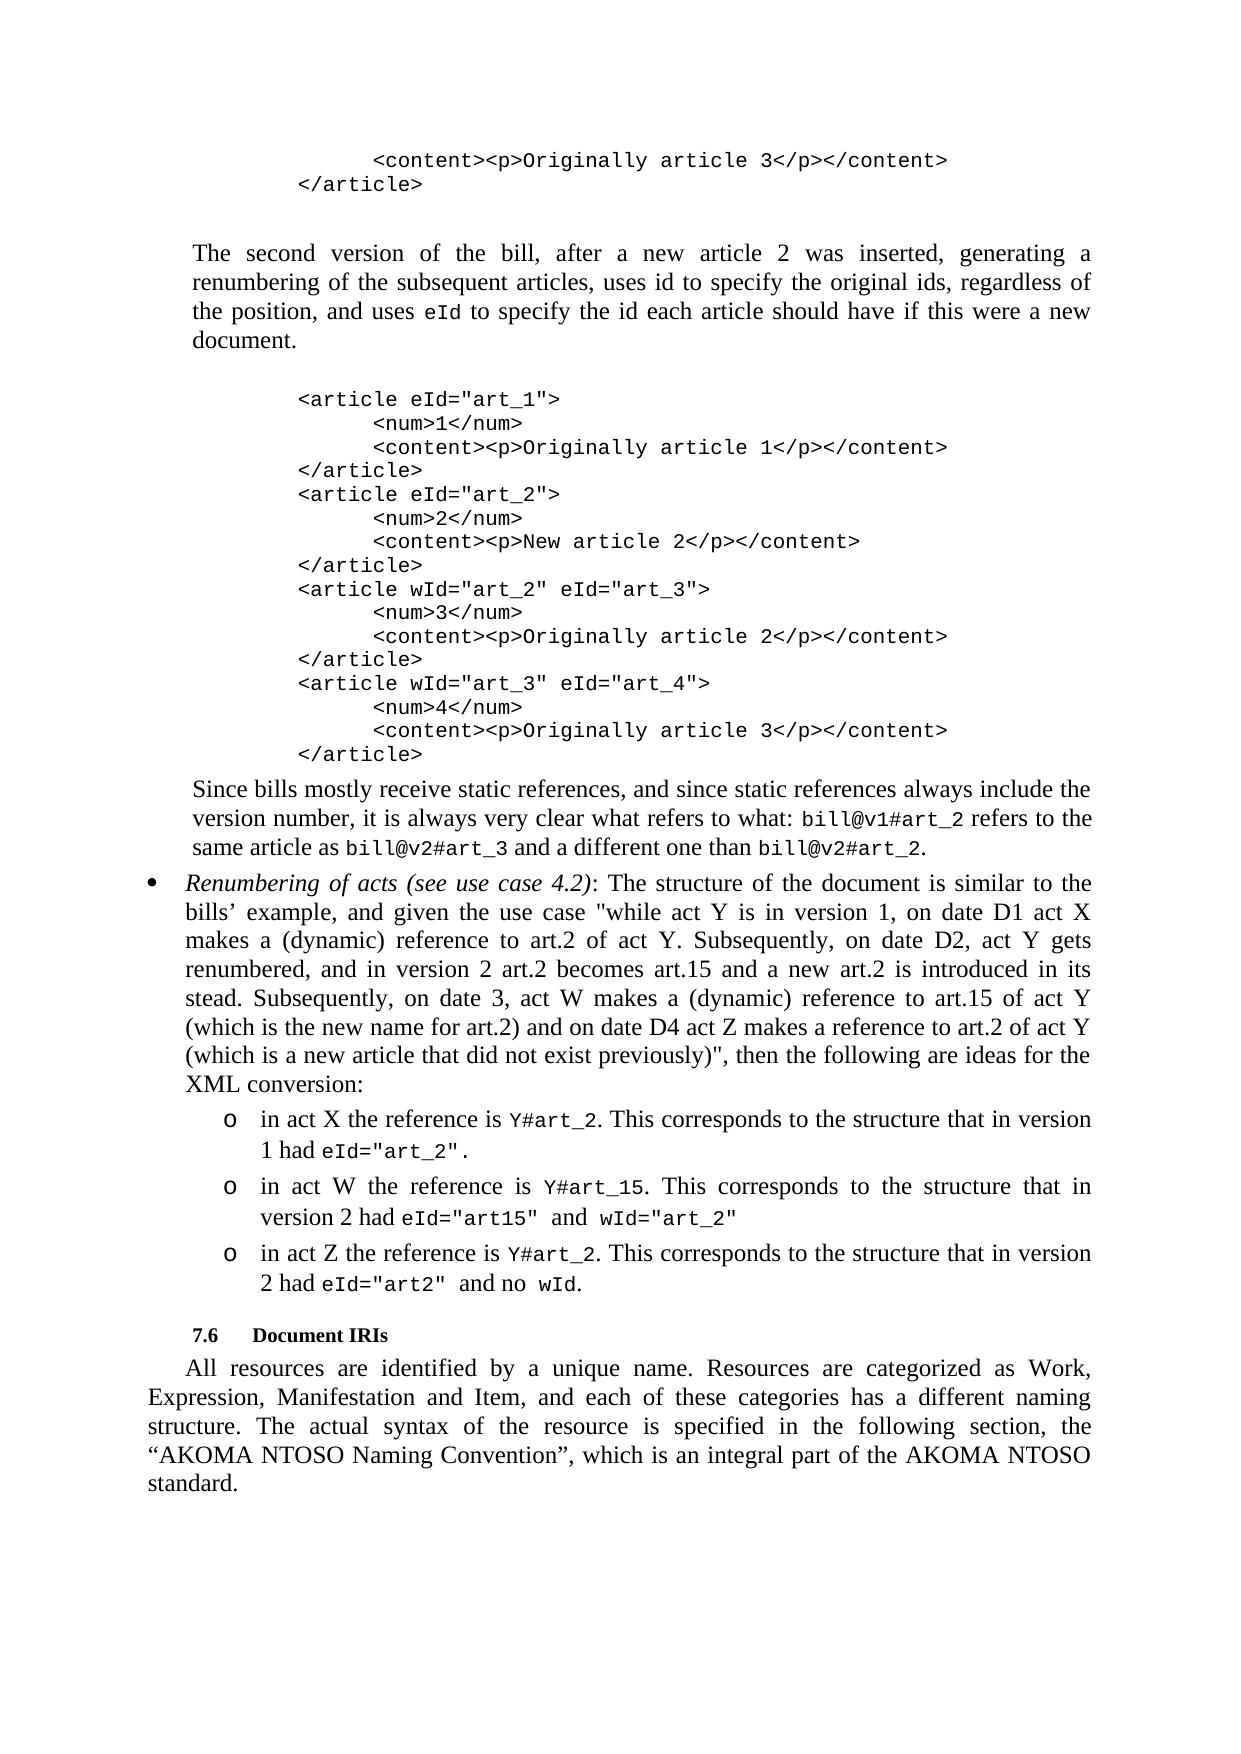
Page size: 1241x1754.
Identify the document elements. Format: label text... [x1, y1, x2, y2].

text <num>4</num> [148, 697, 1092, 720]
text <article wId="art_2" eId="art_3"> [148, 578, 1092, 602]
text <content><p>Originally article 3</p></content> [148, 150, 1092, 174]
text Since bills mostly receive static references, and since static references always include the version number, it is always very clear what refers to what: bill@v1#art_2 refers to the same article as bill@v2#art_3 and a different one than bill@v2#art_2. [148, 774, 1092, 862]
text All resources are identified by a unique name. Resources are categorized as Work, Expression, Manifestation and Item, and each of these categories has a different naming structure. The actual syntax of the resource is specified in the following section, the “AKOMA NTOSO Naming Convention”, which is an integral part of the AKOMA NTOSO standard. [148, 1353, 1092, 1497]
text </article> [148, 174, 1092, 197]
text The second version of the bill, after a new article 2 was inserted, generating a renumbering of the subsequent articles, uses id to specify the original ids, regardless of the position, and uses eId to specify the id each article should have if this were a new document. [148, 238, 1092, 354]
text <content><p>Originally article 2</p></content> [148, 626, 1092, 649]
text </article> [148, 460, 1092, 484]
list Renumbering of acts (see use case 4.2): The structure of the document is similar to the bills’ example, and given the use case "while act Y is in version 1, on date D1 act X makes a (dynamic) reference to art.2 of act Y. Subsequently, on date D2, act Y gets renumbered, and in version 2 art.2 becomes art.15 and a new art.2 is introduced in its stead. Subsequently, on date 3, act W makes a (dynamic) reference to art.15 of act Y (which is the new name for art.2) and on date D4 act Z makes a reference to art.2 of act Y (which is a new article that did not exist previously)", then the following are ideas for the XML conversion: [148, 868, 1092, 1098]
text <content><p>New article 2</p></content> [148, 531, 1092, 555]
list in act X the reference is Y#art_2. This corresponds to the structure that in version 1 had eId="art_2". [223, 1104, 1092, 1165]
list in act W the reference is Y#art_15. This corresponds to the structure that in version 2 had eId="art15" and wId="art_2" [223, 1171, 1092, 1231]
text <num>1</num> [148, 413, 1092, 437]
text <content><p>Originally article 3</p></content> [148, 720, 1092, 744]
text <content><p>Originally article 1</p></content> [148, 437, 1092, 460]
text <article wId="art_3" eId="art_4"> [148, 673, 1092, 697]
list in act Z the reference is Y#art_2. This corresponds to the structure that in version 2 had eId="art2" and no wId. [223, 1238, 1092, 1298]
text <article eId="art_2"> [148, 484, 1092, 508]
text <article eId="art_1"> [148, 389, 1092, 413]
text <num>3</num> [148, 602, 1092, 626]
text <num>2</num> [148, 508, 1092, 531]
text </article> [148, 649, 1092, 673]
text </article> [148, 744, 1092, 768]
subtitle Document IRIs [192, 1323, 1092, 1347]
text </article> [148, 555, 1092, 578]
